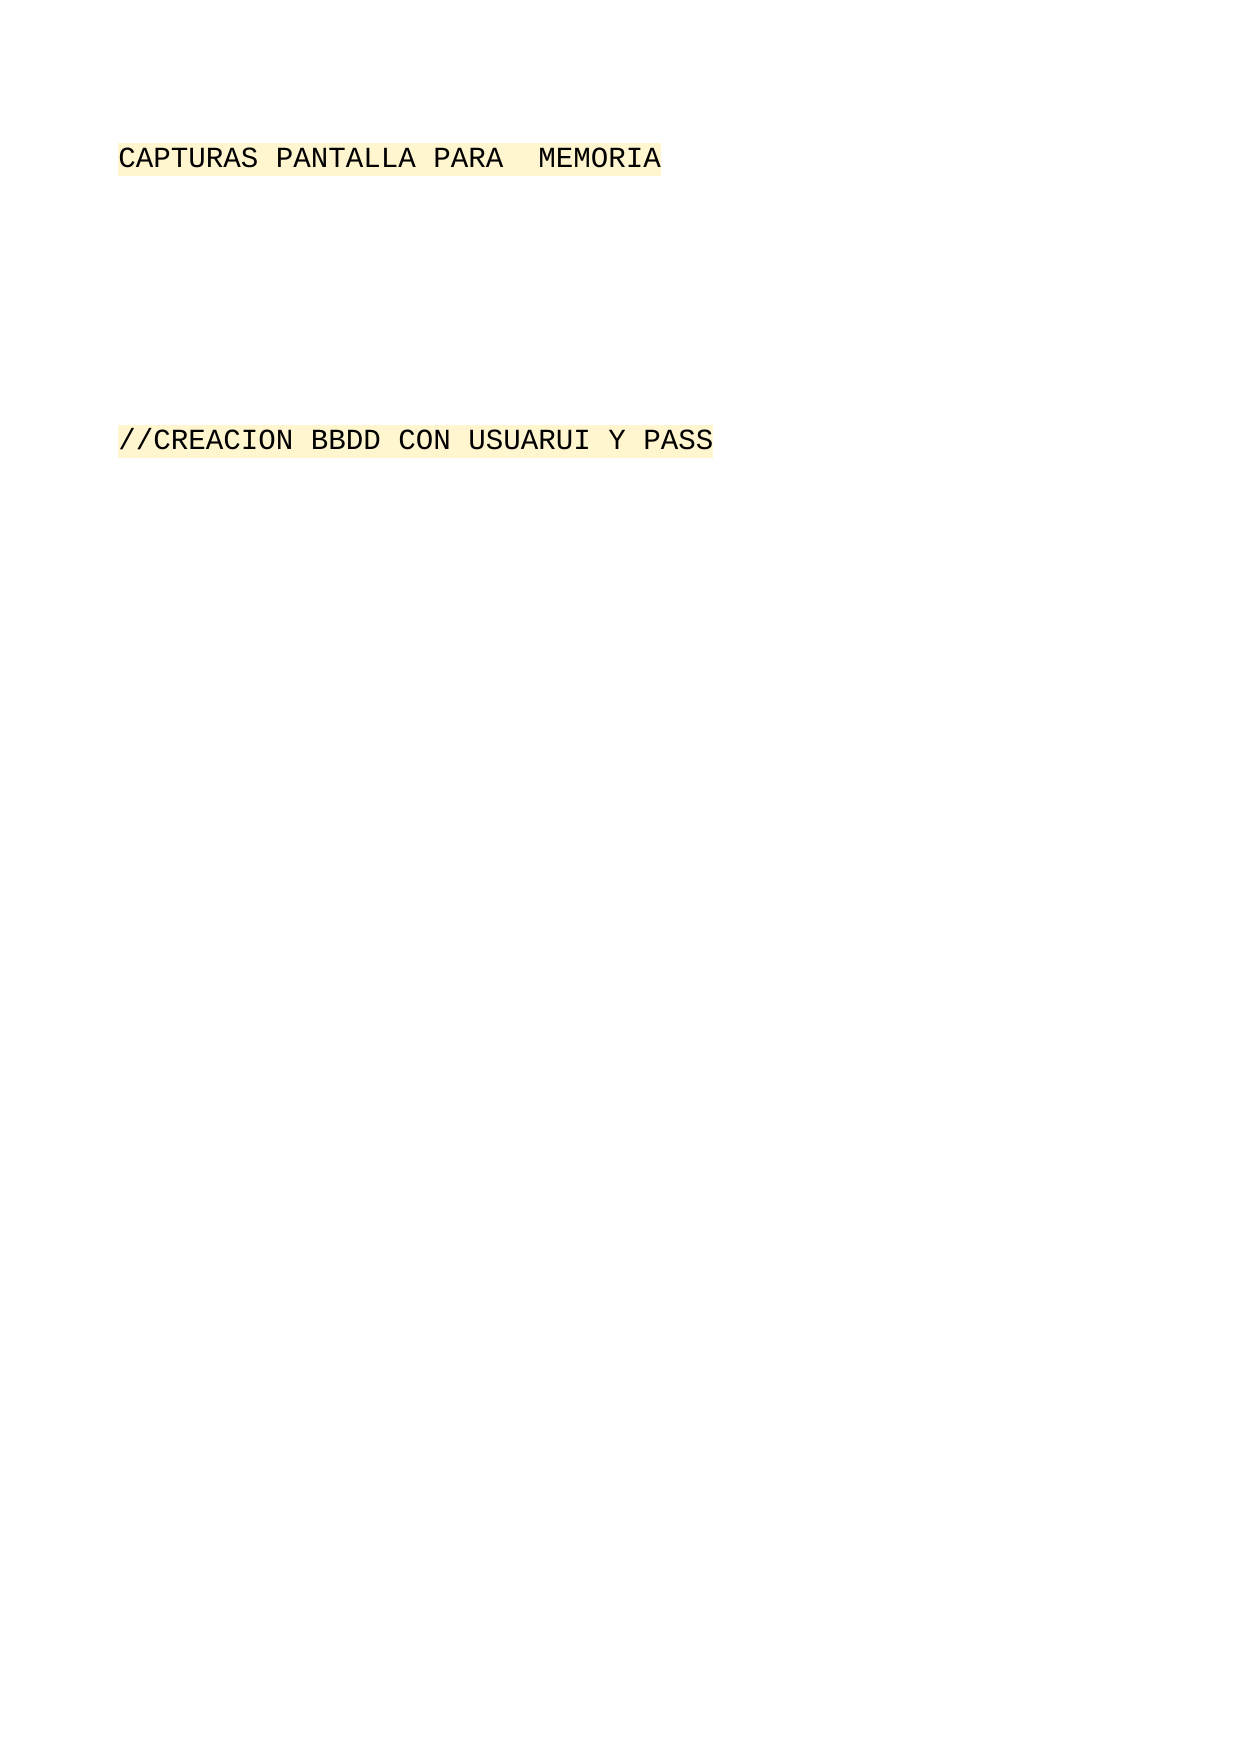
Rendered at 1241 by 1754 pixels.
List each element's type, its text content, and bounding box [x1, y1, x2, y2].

text //CREACION BBDD CON USUARUI Y PASS [713, 425, 1122, 458]
text CAPTURAS PANTALLA PARA MEMORIA [661, 143, 1122, 176]
